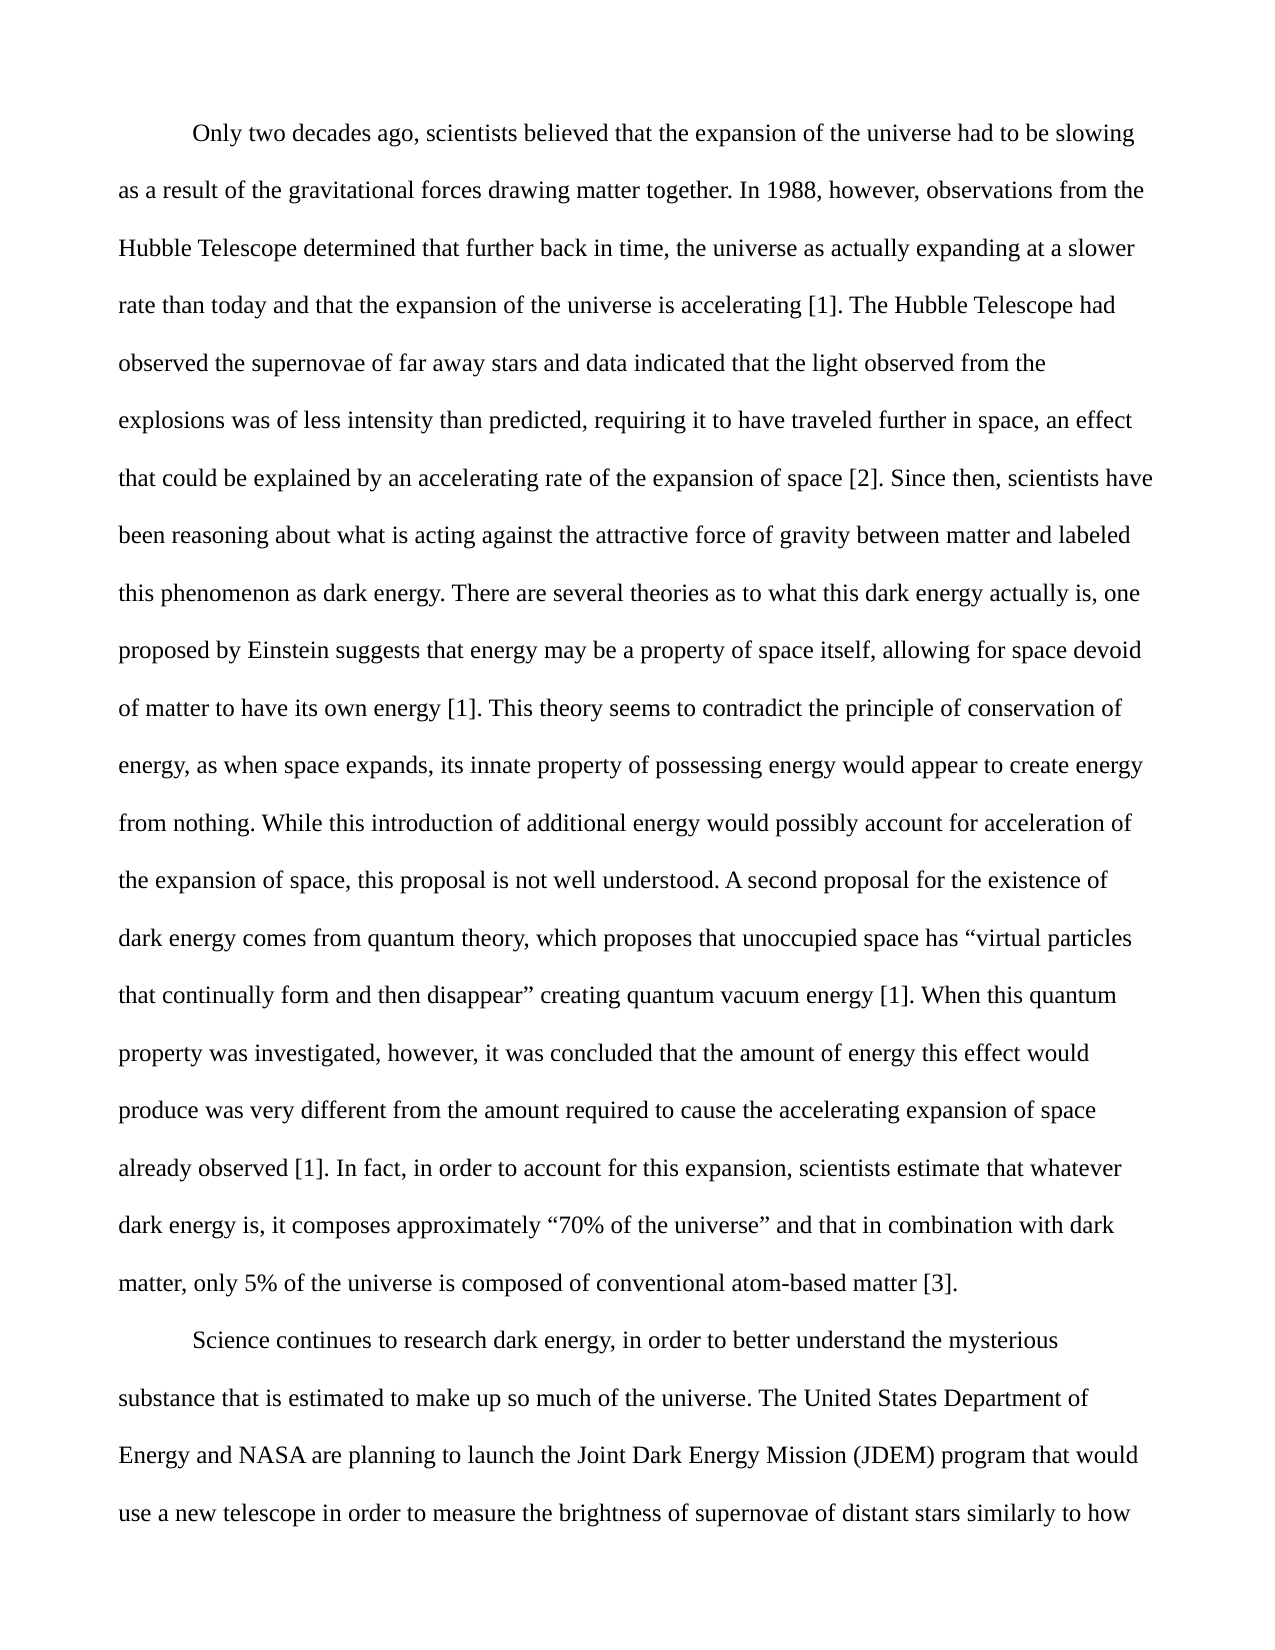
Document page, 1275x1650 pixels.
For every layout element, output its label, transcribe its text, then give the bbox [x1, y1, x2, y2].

text Only two decades ago, scientists believed that the expansion of the universe had to be slowing as a result of the gravitational forces drawing matter together. In 1988, however, observations from the Hubble Telescope determined that further back in time, the universe as actually expanding at a slower rate than today and that the expansion of the universe is accelerating [1]. The Hubble Telescope had observed the supernovae of far away stars and data indicated that the light observed from the explosions was of less intensity than predicted, requiring it to have traveled further in space, an effect that could be explained by an accelerating rate of the expansion of space [2]. Since then, scientists have been reasoning about what is acting against the attractive force of gravity between matter and labeled this phenomenon as dark energy. There are several theories as to what this dark energy actually is, one proposed by Einstein suggests that energy may be a property of space itself, allowing for space devoid of matter to have its own energy [1]. This theory seems to contradict the principle of conservation of energy, as when space expands, its innate property of possessing energy would appear to create energy from nothing. While this introduction of additional energy would possibly account for acceleration of the expansion of space, this proposal is not well understood. A second proposal for the existence of dark energy comes from quantum theory, which proposes that unoccupied space has “virtual particles that continually form and then disappear” creating quantum vacuum energy [1]. When this quantum property was investigated, however, it was concluded that the amount of energy this effect would produce was very different from the amount required to cause the accelerating expansion of space already observed [1]. In fact, in order to account for this expansion, scientists estimate that whatever dark energy is, it composes approximately “70% of the universe” and that in combination with dark matter, only 5% of the universe is composed of conventional atom-based matter [3]. [118, 118, 1157, 1297]
text Science continues to research dark energy, in order to better understand the mysterious substance that is estimated to make up so much of the universe. The United States Department of Energy and NASA are planning to launch the Joint Dark Energy Mission (JDEM) program that would use a new telescope in order to measure the brightness of supernovae of distant stars similarly to how [118, 1326, 1157, 1527]
